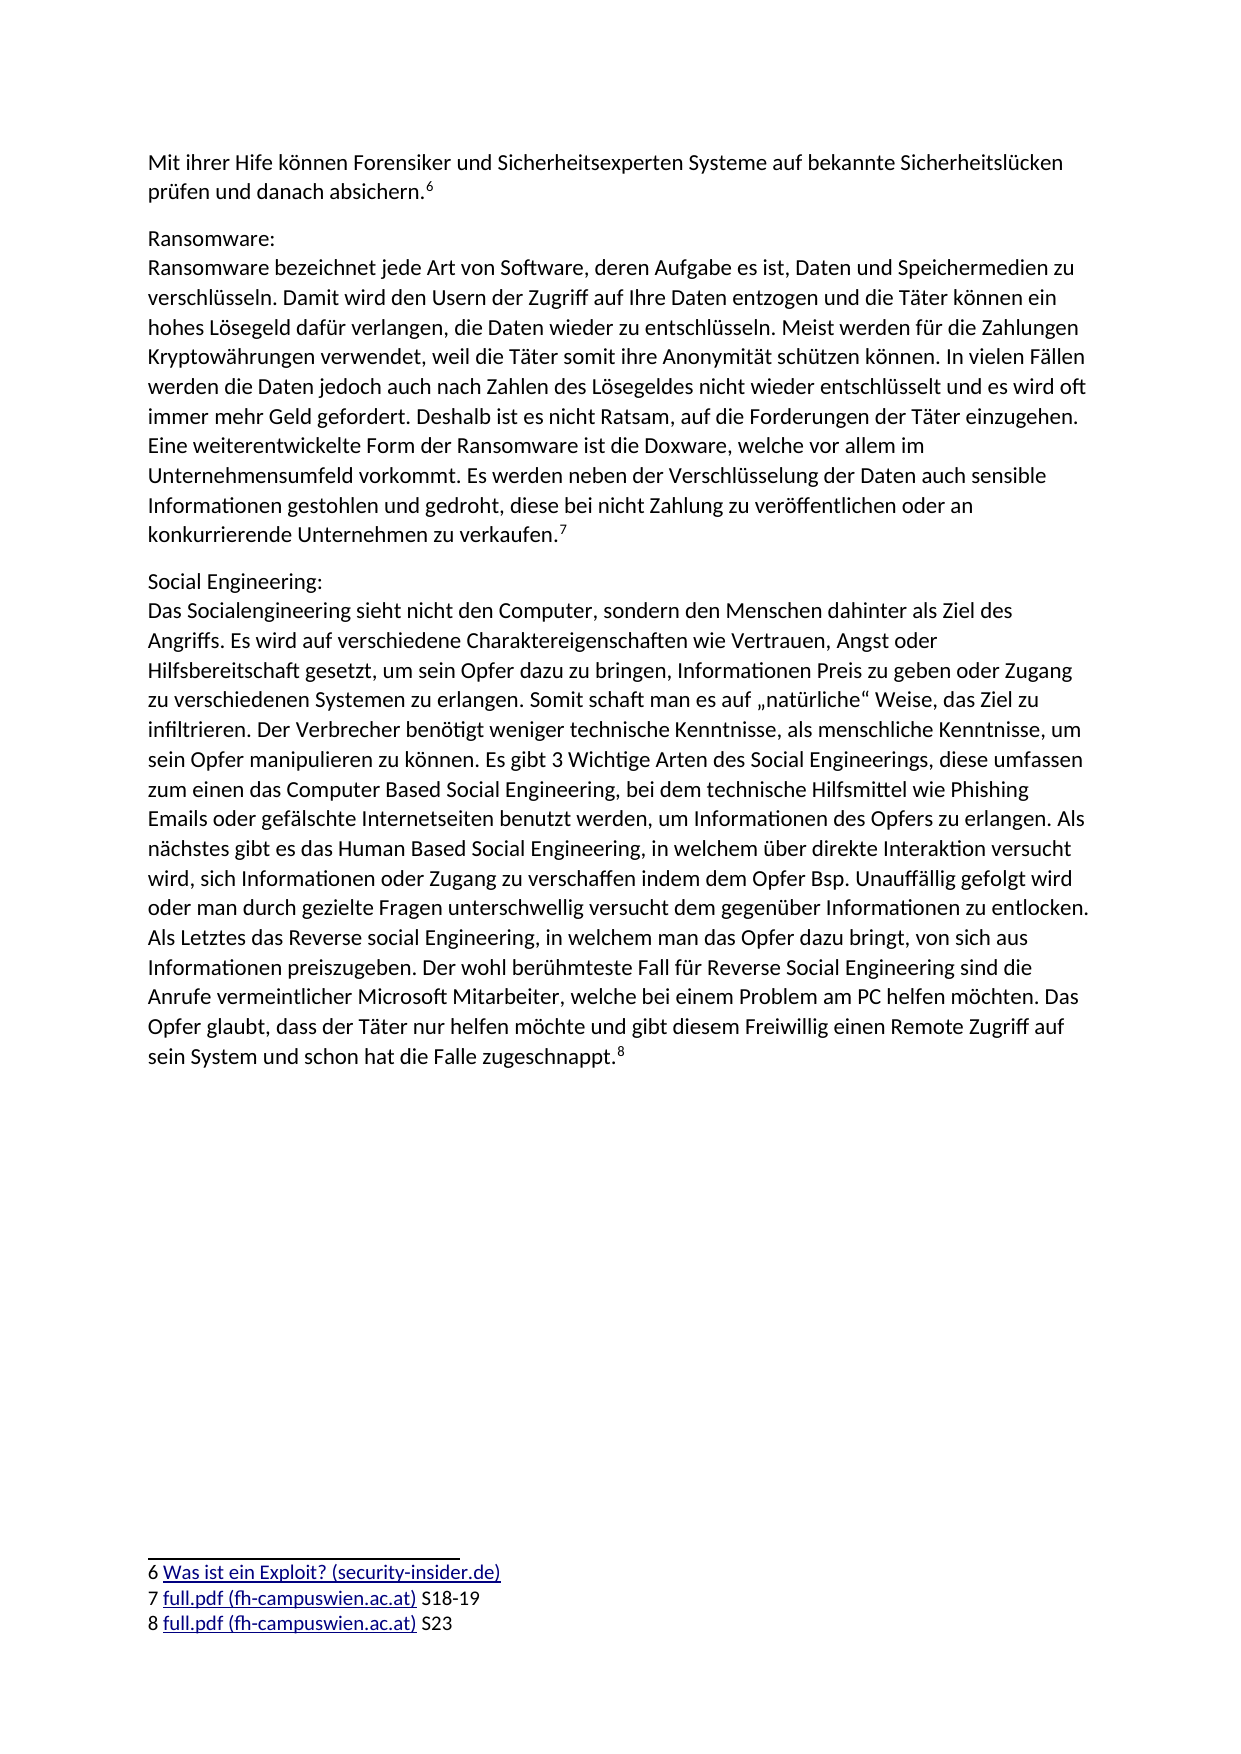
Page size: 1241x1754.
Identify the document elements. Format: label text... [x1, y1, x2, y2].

text Social Engineering: Das Socialengineering sieht nicht den Computer, sondern den Menschen dahinter als Ziel des Angriffs. Es wird auf verschiedene Charaktereigenschaften wie Vertrauen, Angst oder Hilfsbereitschaft gesetzt, um sein Opfer dazu zu bringen, Informationen Preis zu geben oder Zugang zu verschiedenen Systemen zu erlangen. Somit schaft man es auf „natürliche“ Weise, das Ziel zu infiltrieren. Der Verbrecher benötigt weniger technische Kenntnisse, als menschliche Kenntnisse, um sein Opfer manipulieren zu können. Es gibt 3 Wichtige Arten des Social Engineerings, diese umfassen zum einen das Computer Based Social Engineering, bei dem technische Hilfsmittel wie Phishing Emails oder gefälschte Internetseiten benutzt werden, um Informationen des Opfers zu erlangen. Als nächstes gibt es das Human Based Social Engineering, in welchem über direkte Interaktion versucht wird, sich Informationen oder Zugang zu verschaffen indem dem Opfer Bsp. Unauffällig gefolgt wird oder man durch gezielte Fragen unterschwellig versucht dem gegenüber Informationen zu entlocken. Als Letztes das Reverse social Engineering, in welchem man das Opfer dazu bringt, von sich aus Informationen preiszugeben. Der wohl berühmteste Fall für Reverse Social Engineering sind die Anrufe vermeintlicher Microsoft Mitarbeiter, welche bei einem Problem am PC helfen möchten. Das Opfer glaubt, dass der Täter nur helfen möchte und gibt diesem Freiwillig einen Remote Zugriff auf sein System und schon hat die Falle zugeschnappt. [148, 567, 1093, 1070]
text Was ist ein Exploit? (security-insider.de) [148, 1559, 1093, 1585]
text full.pdf (fh-campuswien.ac.at) S18-19 [148, 1585, 1093, 1610]
text full.pdf (fh-campuswien.ac.at) S23 [148, 1610, 1093, 1636]
text Ransomware: Ransomware bezeichnet jede Art von Software, deren Aufgabe es ist, Daten und Speichermedien zu verschlüsseln. Damit wird den Usern der Zugriff auf Ihre Daten entzogen und die Täter können ein hohes Lösegeld dafür verlangen, die Daten wieder zu entschlüsseln. Meist werden für die Zahlungen Kryptowährungen verwendet, weil die Täter somit ihre Anonymität schützen können. In vielen Fällen werden die Daten jedoch auch nach Zahlen des Lösegeldes nicht wieder entschlüsselt und es wird oft immer mehr Geld gefordert. Deshalb ist es nicht Ratsam, auf die Forderungen der Täter einzugehen. Eine weiterentwickelte Form der Ransomware ist die Doxware, welche vor allem im Unternehmensumfeld vorkommt. Es werden neben der Verschlüsselung der Daten auch sensible Informationen gestohlen und gedroht, diese bei nicht Zahlung zu veröffentlichen oder an konkurrierende Unternehmen zu verkaufen. [148, 224, 1093, 548]
text Mit ihrer Hife können Forensiker und Sicherheitsexperten Systeme auf bekannte Sicherheitslücken prüfen und danach absichern. [148, 148, 1093, 205]
